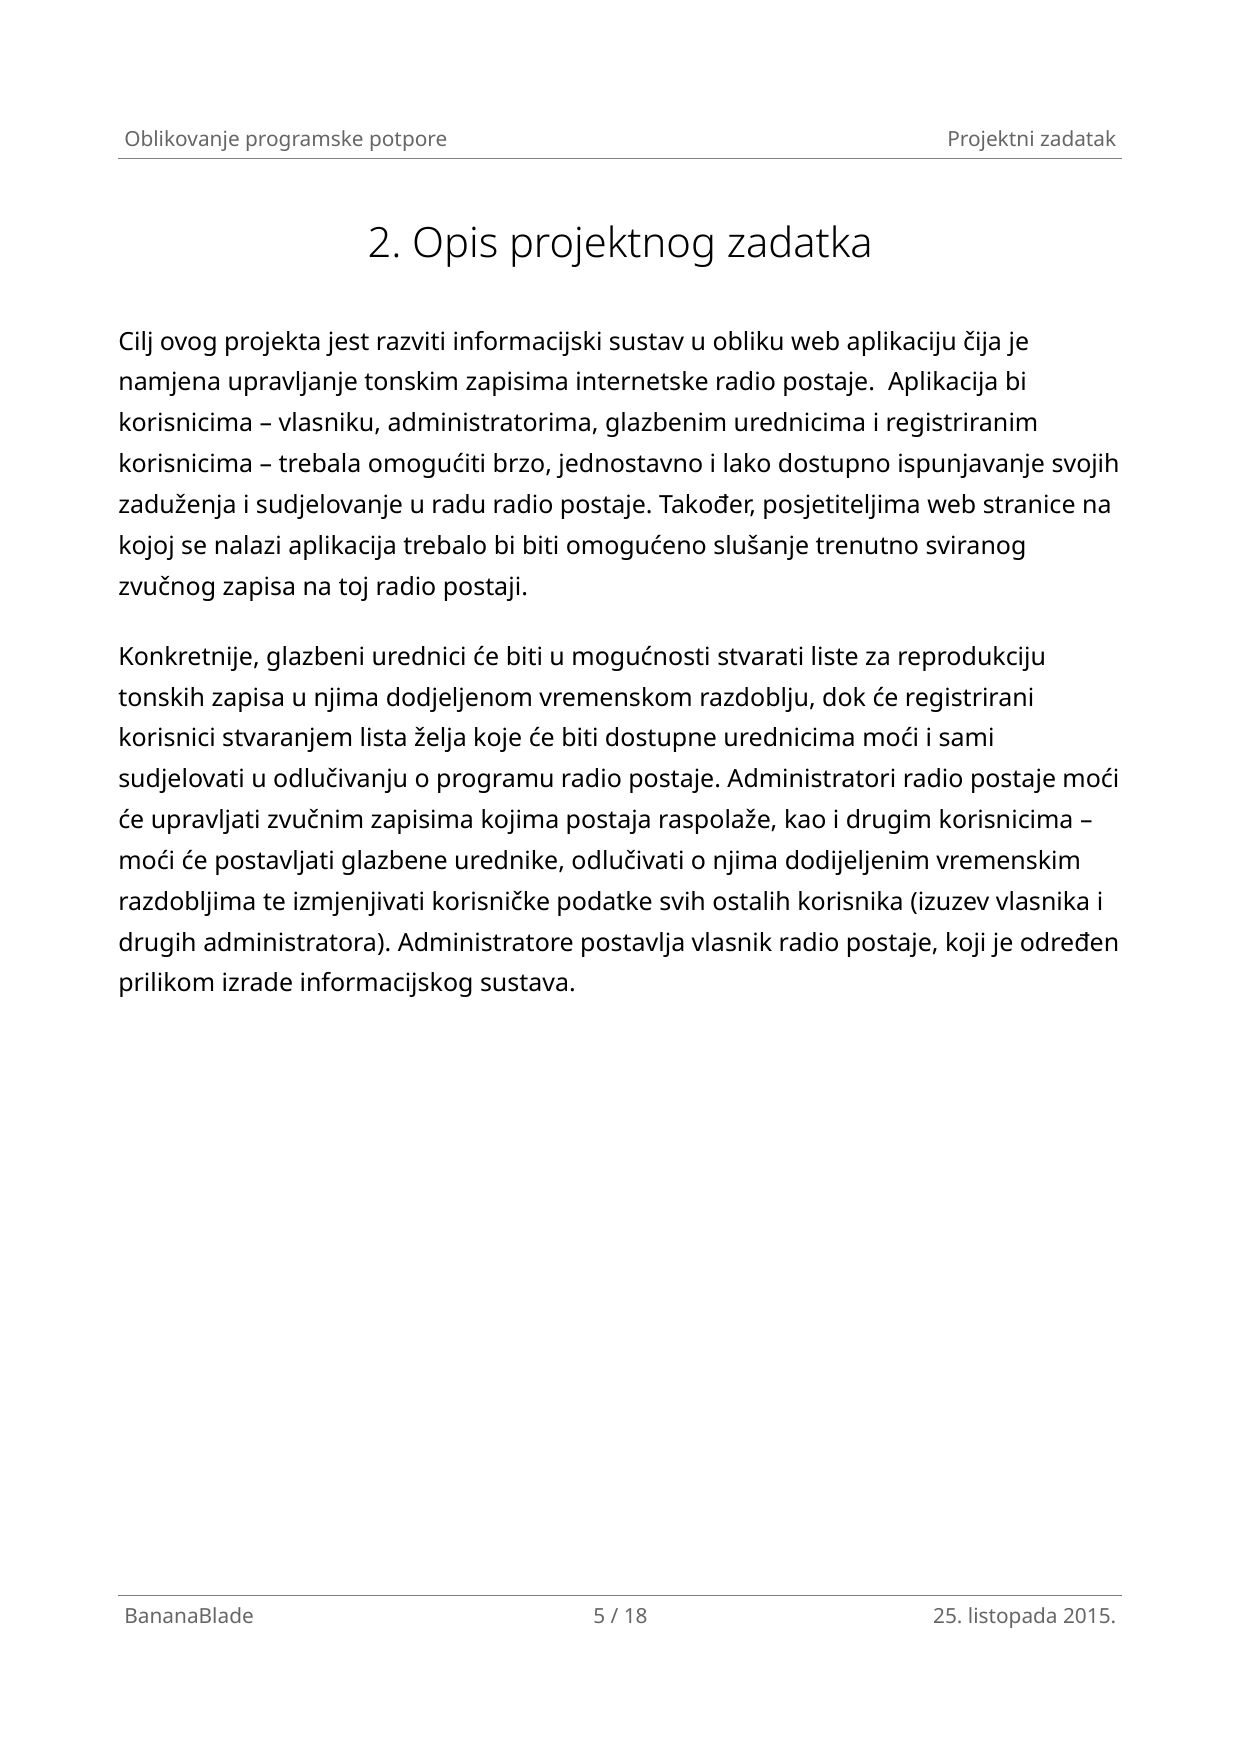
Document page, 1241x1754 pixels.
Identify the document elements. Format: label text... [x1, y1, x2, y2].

subtitle 2. Opis projektnog zadatka [118, 213, 1122, 270]
text Konkretnije, glazbeni urednici će biti u mogućnosti stvarati liste za reprodukciju tonskih zapisa u njima dodjeljenom vremenskom razdoblju, dok će registrirani korisnici stvaranjem lista želja koje će biti dostupne urednicima moći i sami sudjelovati u odlučivanju o programu radio postaje. Administratori radio postaje moći će upravljati zvučnim zapisima kojima postaja raspolaže, kao i drugim korisnicima – moći će postavljati glazbene urednike, odlučivati o njima dodijeljenim vremenskim razdobljima te izmjenjivati korisničke podatke svih ostalih korisnika (izuzev vlasnika i drugih administratora). Administratore postavlja vlasnik radio postaje, koji je određen prilikom izrade informacijskog sustava. [118, 638, 1122, 999]
text Cilj ovog projekta jest razviti informacijski sustav u obliku web aplikaciju čija je namjena upravljanje tonskim zapisima internetske radio postaje. Aplikacija bi korisnicima – vlasniku, administratorima, glazbenim urednicima i registriranim korisnicima – trebala omogućiti brzo, jednostavno i lako dostupno ispunjavanje svojih zaduženja i sudjelovanje u radu radio postaje. Također, posjetiteljima web stranice na kojoj se nalazi aplikacija trebalo bi biti omogućeno slušanje trenutno sviranog zvučnog zapisa na toj radio postaji. [118, 282, 1122, 602]
